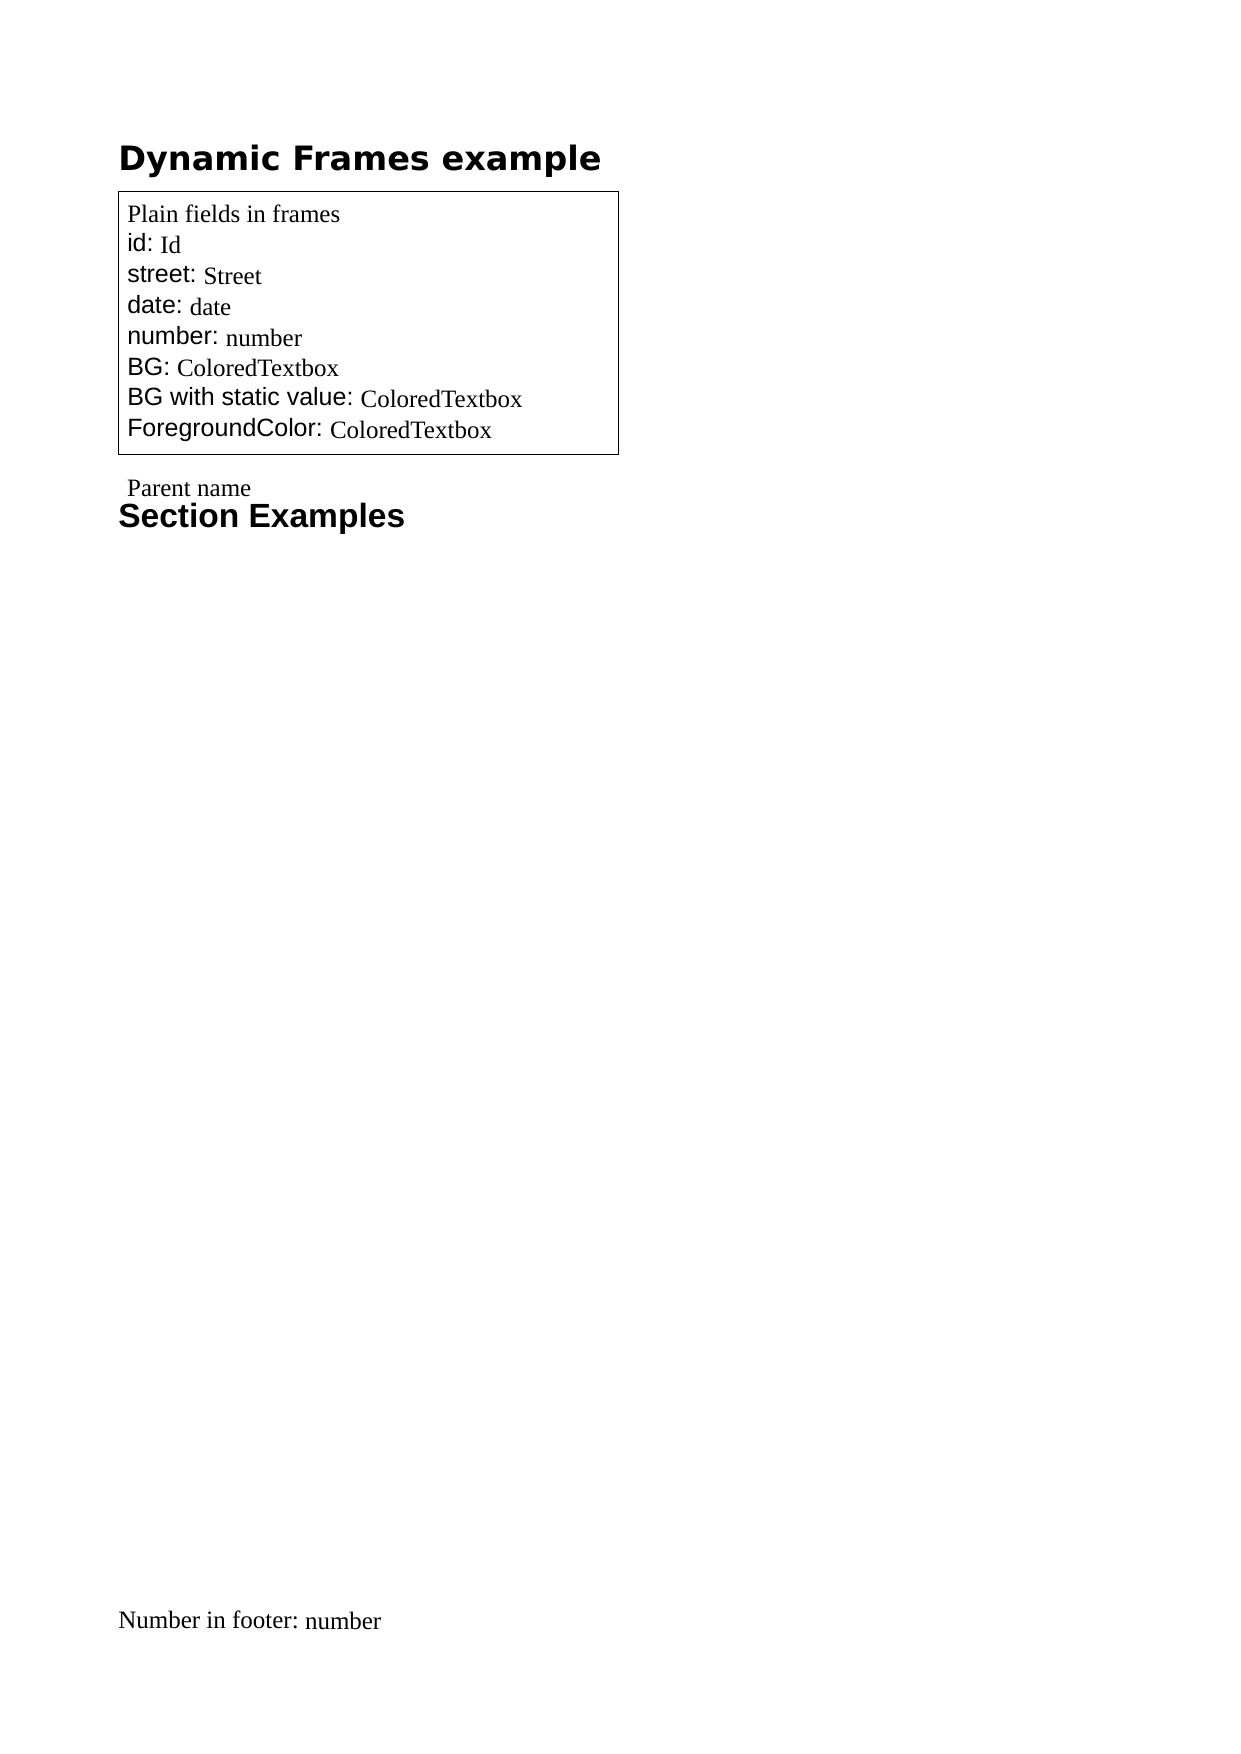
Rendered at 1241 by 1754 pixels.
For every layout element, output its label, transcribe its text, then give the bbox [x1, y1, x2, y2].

subtitle Dynamic Frames example [118, 139, 1122, 178]
subtitle Section Examples [118, 496, 1122, 534]
text BG with static value: [127, 382, 609, 413]
text id: [127, 228, 609, 259]
text Plain fields in frames [127, 199, 609, 228]
text date: [127, 290, 609, 321]
text ForegroundColor: [127, 413, 609, 444]
text number: [127, 321, 609, 352]
text BG: [127, 352, 609, 382]
text street: [127, 259, 609, 290]
